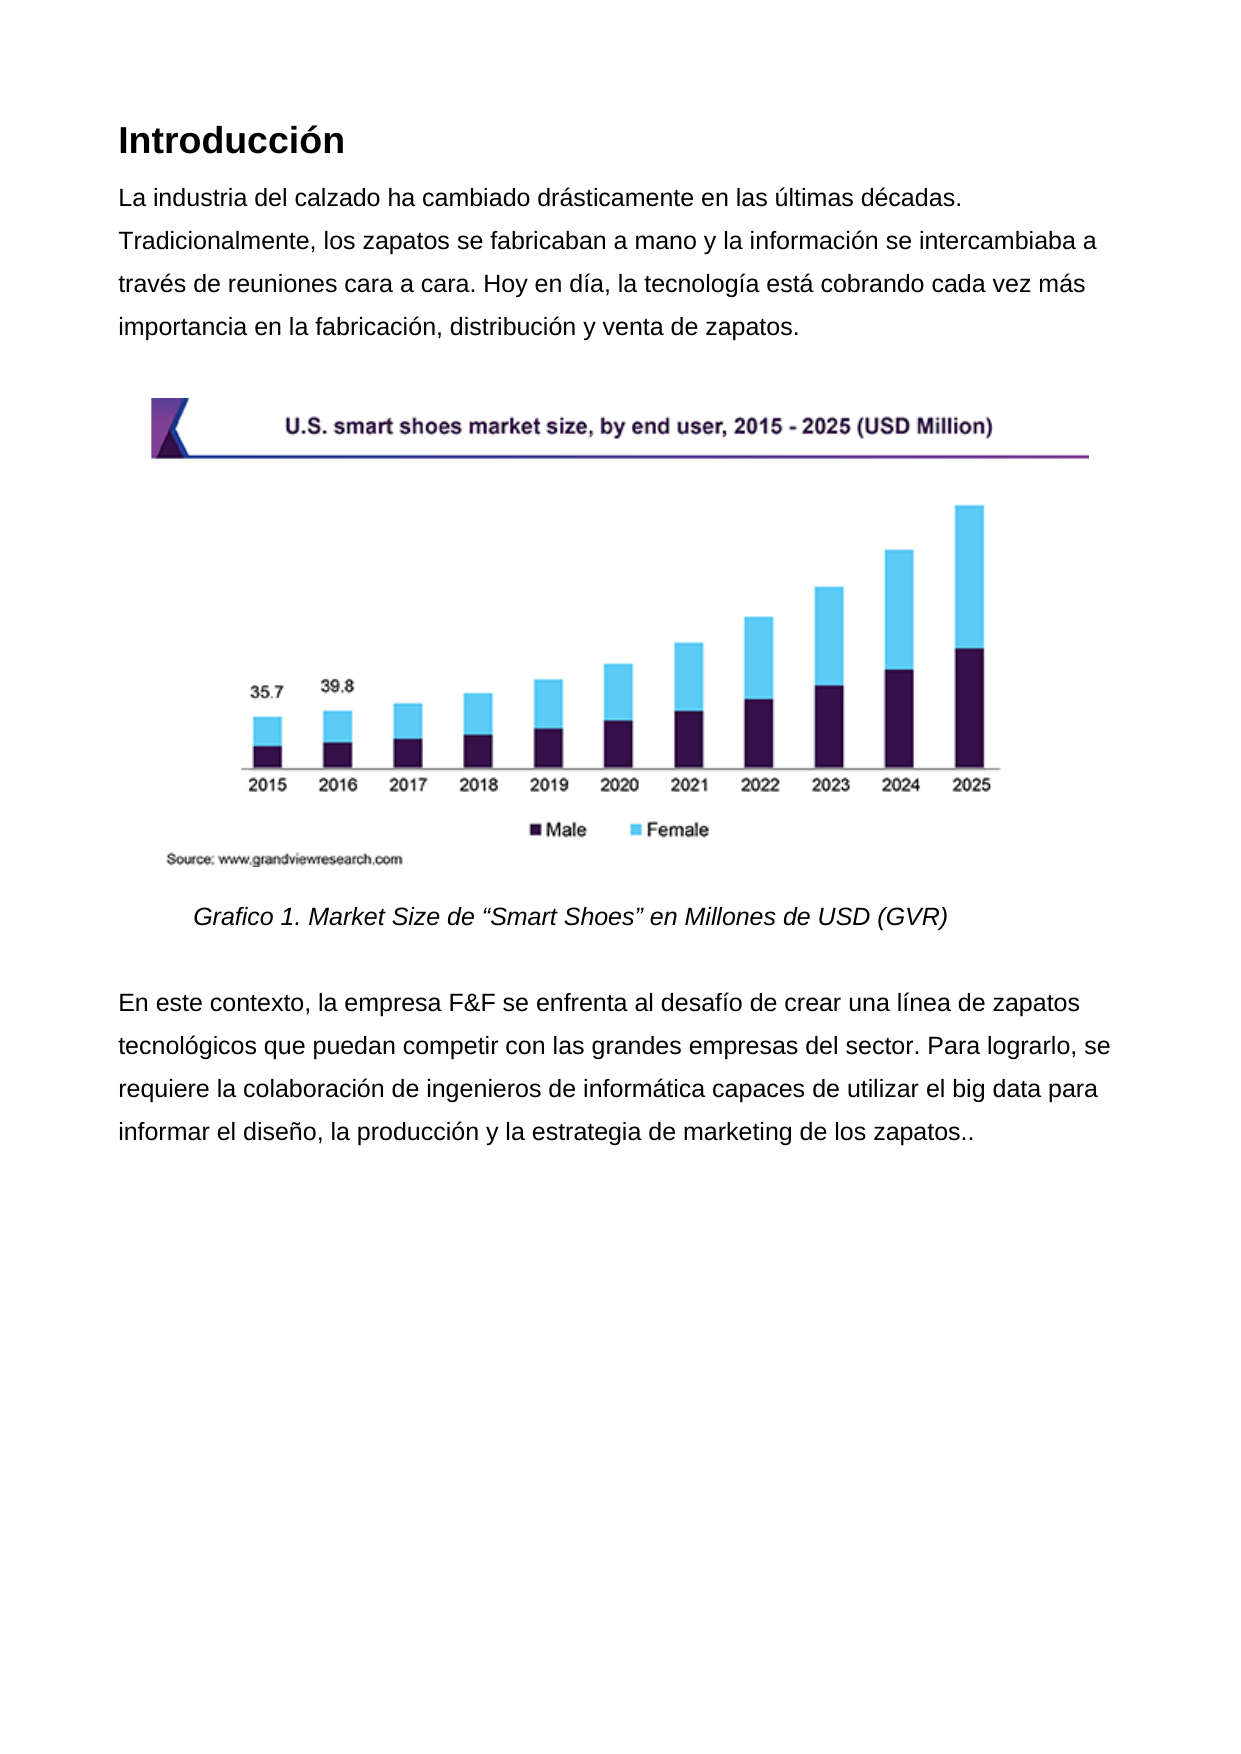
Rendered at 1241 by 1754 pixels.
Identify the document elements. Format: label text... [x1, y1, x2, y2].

text En este contexto, la empresa F&F se enfrenta al desafío de crear una línea de zapatos tecnológicos que puedan competir con las grandes empresas del sector. Para lograrlo, se requiere la colaboración de ingenieros de informática capaces de utilizar el big data para informar el diseño, la producción y la estrategia de marketing de los zapatos.. [118, 988, 1122, 1146]
text Grafico 1. Market Size de “Smart Shoes” en Millones de USD (GVR) [118, 901, 1122, 930]
text Introducción [118, 118, 1122, 161]
text La industria del calzado ha cambiado drásticamente en las últimas décadas. Tradicionalmente, los zapatos se fabricaban a mano y la información se intercambiaba a través de reuniones cara a cara. Hoy en día, la tecnología está cobrando cada vez más importancia en la fabricación, distribución y venta de zapatos. [118, 183, 1122, 341]
picture [151, 398, 1089, 867]
